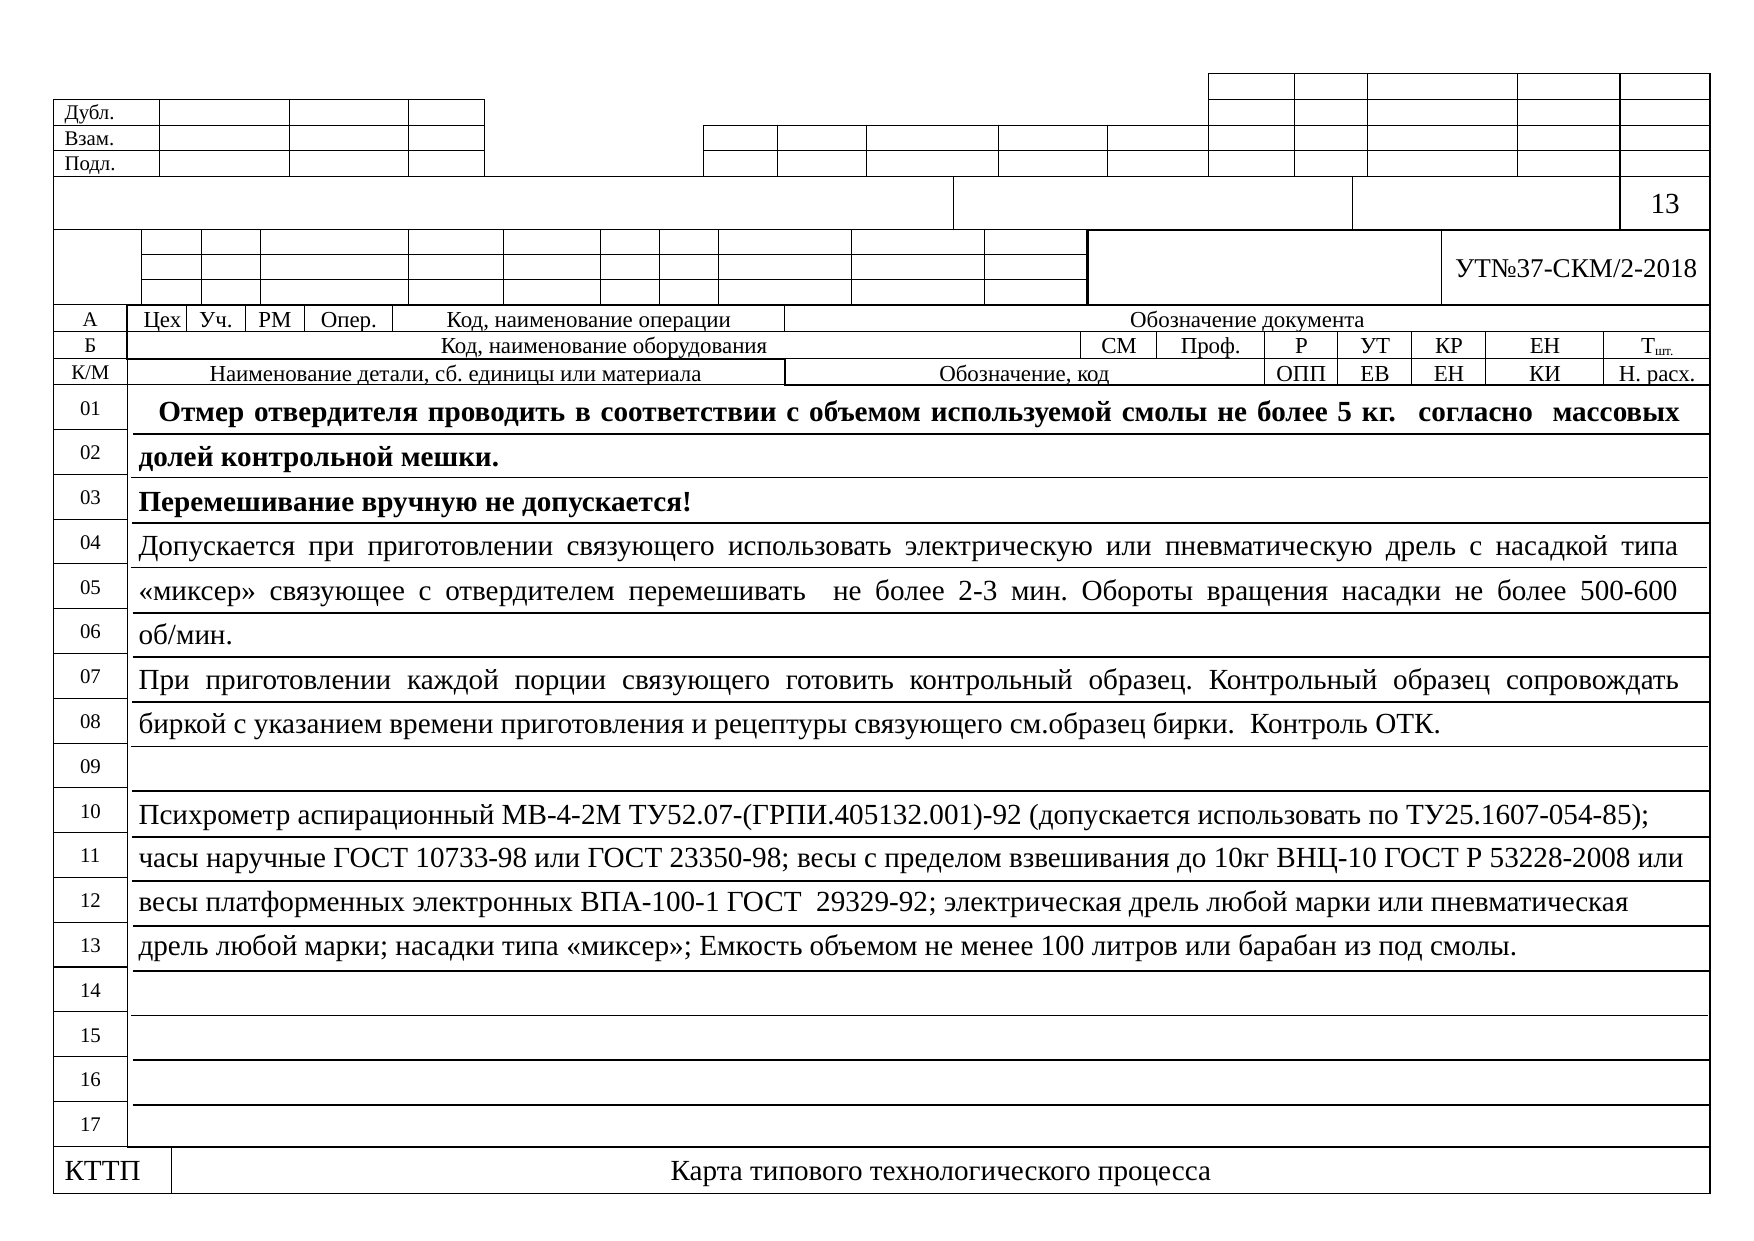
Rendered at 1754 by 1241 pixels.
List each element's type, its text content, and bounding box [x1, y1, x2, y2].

table_cell [261, 230, 408, 254]
table_cell [778, 126, 866, 150]
table_cell Карта типового технологического процесса [172, 1148, 1709, 1193]
table_cell [261, 255, 408, 279]
table_cell [1621, 100, 1709, 124]
table_cell [504, 230, 600, 254]
table_cell [1108, 126, 1208, 150]
table_cell [660, 255, 718, 279]
table_cell Код, наименование операции [393, 306, 784, 331]
table_cell [954, 177, 1352, 229]
table_cell [852, 255, 984, 279]
table_cell [142, 255, 201, 279]
table_cell [1353, 177, 1619, 229]
table_header [1518, 74, 1619, 99]
table_cell [409, 151, 484, 176]
table_cell УТ№37-СКМ/2-2018 [1442, 231, 1709, 304]
table_cell 10 [54, 788, 127, 832]
table_cell Подл. [54, 151, 159, 176]
table_cell [999, 99, 1107, 124]
table_cell [999, 126, 1107, 150]
table_header [1621, 74, 1709, 99]
table_cell 05 [54, 564, 127, 608]
table_cell 12 [54, 878, 127, 922]
table_cell [409, 255, 503, 279]
table_cell [202, 255, 260, 279]
table_cell [1108, 99, 1208, 124]
table_cell 17 [54, 1102, 127, 1146]
table_cell [852, 280, 984, 304]
table_cell [1621, 126, 1709, 150]
table_cell ЕН [1412, 359, 1485, 384]
table_cell 13 [54, 923, 127, 966]
table_cell ОПП [1265, 359, 1337, 384]
table_cell [778, 151, 866, 176]
table_cell [160, 100, 289, 124]
table_header [53, 73, 1208, 99]
table_cell 16 [54, 1057, 127, 1101]
table_cell [409, 280, 503, 304]
table_header [1295, 74, 1367, 99]
table_cell [1295, 151, 1367, 176]
table_cell [202, 280, 260, 304]
table_cell [290, 126, 408, 150]
table_cell Обозначение документа [785, 306, 1709, 331]
table_cell [142, 230, 201, 254]
table_cell 09 [54, 744, 127, 787]
table_cell Б [54, 332, 126, 357]
table_cell [1368, 100, 1517, 124]
table_cell 15 [54, 1012, 127, 1056]
table_cell Обозначение, код [786, 359, 1264, 384]
table_cell СМ [1081, 332, 1156, 357]
table_cell 02 [54, 430, 127, 474]
table_cell [1518, 126, 1619, 150]
table_cell 04 [54, 520, 127, 563]
table_cell Уч. [187, 306, 245, 331]
table_cell Отмер отвердителя проводить в соответствии с объемом используемой смолы не более 5 кг. согласно массовых долей контрольной мешки. Перемешивание вручную не допускается! Допускается при приготовлении связующего использовать электрическую или пневматическую дрель с насадкой типа «миксер» связующее с отвердителем перемешивать не более 2-3 мин. Обороты вращения насадки не более 500-600 об/мин. При приготовлении каждой порции связующего готовить контрольный образец. Контрольный образец сопровождать биркой с указанием времени приготовления и рецептуры связующего см.образец бирки. Контроль ОТК. Психрометр аспирационный МВ-4-2М ТУ52.07-(ГРПИ.405132.001)-92 (допускается использовать по ТУ25.1607-054-85); часы наручные ГОСТ 10733-98 или ГОСТ 23350-98; весы с пределом взвешивания до 10кг ВНЦ-10 ГОСТ Р 53228-2008 или весы платформенных электронных ВПА-100-1 ГОСТ 29329-92; электрическая дрель любой марки или пневматическая дрель любой марки; насадки типа «миксер»; Емкость объемом не менее 100 литров или барабан из под смолы. [128, 385, 1709, 1146]
table_cell [704, 99, 777, 124]
table_cell [985, 280, 1086, 304]
table_cell 11 [54, 833, 127, 877]
table_header [1368, 74, 1517, 99]
table_cell [1295, 100, 1367, 124]
table_cell ЕН [1486, 332, 1603, 357]
table_cell [1209, 151, 1294, 176]
table_cell Взам. [54, 126, 159, 150]
table_cell [409, 230, 503, 254]
table_cell 06 [54, 609, 127, 653]
table_cell [985, 255, 1086, 279]
table_cell [852, 230, 984, 254]
table_cell Опер. [305, 306, 392, 331]
table_cell [504, 255, 600, 279]
table_cell 07 [54, 654, 127, 698]
table_cell КИ [1486, 359, 1603, 384]
table_cell [261, 280, 408, 304]
table_cell К/М [54, 359, 127, 384]
table_cell [999, 151, 1107, 176]
table_cell УТ [1338, 332, 1411, 357]
table_cell 13 [1621, 177, 1709, 229]
table_cell [660, 280, 718, 304]
table_cell [1089, 231, 1441, 304]
table_cell [601, 280, 659, 304]
table_cell [160, 151, 289, 176]
table_cell Н. расх. [1604, 359, 1709, 384]
table_cell [719, 280, 851, 304]
table_cell [409, 100, 484, 124]
table_cell ЕВ [1338, 359, 1411, 384]
table_cell [409, 126, 484, 150]
table_cell [601, 230, 659, 254]
table_cell [485, 125, 703, 176]
table_cell [601, 255, 659, 279]
table_cell [202, 230, 260, 254]
table_cell КР [1412, 332, 1485, 357]
table_cell [1209, 126, 1294, 150]
table_cell [54, 177, 953, 229]
table_cell [866, 99, 999, 124]
table_cell Дубл. [54, 100, 159, 124]
table_cell Проф. [1157, 332, 1264, 357]
table_cell [504, 280, 600, 304]
table_cell [867, 151, 998, 176]
table_cell [1368, 126, 1517, 150]
table_cell Цех [128, 306, 186, 331]
table_cell [1295, 126, 1367, 150]
table_cell [1518, 151, 1619, 176]
table_cell [142, 280, 201, 304]
table_cell 14 [54, 968, 127, 1011]
table_cell [485, 99, 703, 124]
table_cell [719, 230, 851, 254]
table_cell [660, 230, 718, 254]
table_cell [704, 151, 777, 176]
table_cell [54, 230, 141, 304]
table_cell [719, 255, 851, 279]
table_cell КТТП [54, 1147, 171, 1193]
table_cell [290, 100, 408, 124]
table_cell А [54, 305, 126, 331]
table_cell [1621, 151, 1709, 176]
table_cell [867, 126, 998, 150]
table_cell Р [1265, 332, 1337, 357]
table_cell РМ [246, 306, 304, 331]
table_cell [1209, 100, 1294, 124]
table_cell [985, 230, 1086, 254]
table_cell [777, 99, 866, 124]
table_cell Тшт. [1604, 332, 1709, 357]
table_header [1209, 74, 1294, 99]
table_cell [290, 151, 408, 176]
table_cell [1368, 151, 1517, 176]
table_cell [1518, 100, 1619, 124]
table_cell 08 [54, 699, 127, 742]
table_cell Код, наименование оборудования [128, 332, 1080, 357]
table_cell 01 [54, 385, 127, 429]
table_cell [160, 126, 289, 150]
table_cell 03 [54, 475, 127, 518]
table_cell [1108, 151, 1208, 176]
table_cell Наименование детали, сб. единицы или материала [128, 360, 784, 384]
table_cell [704, 126, 777, 150]
